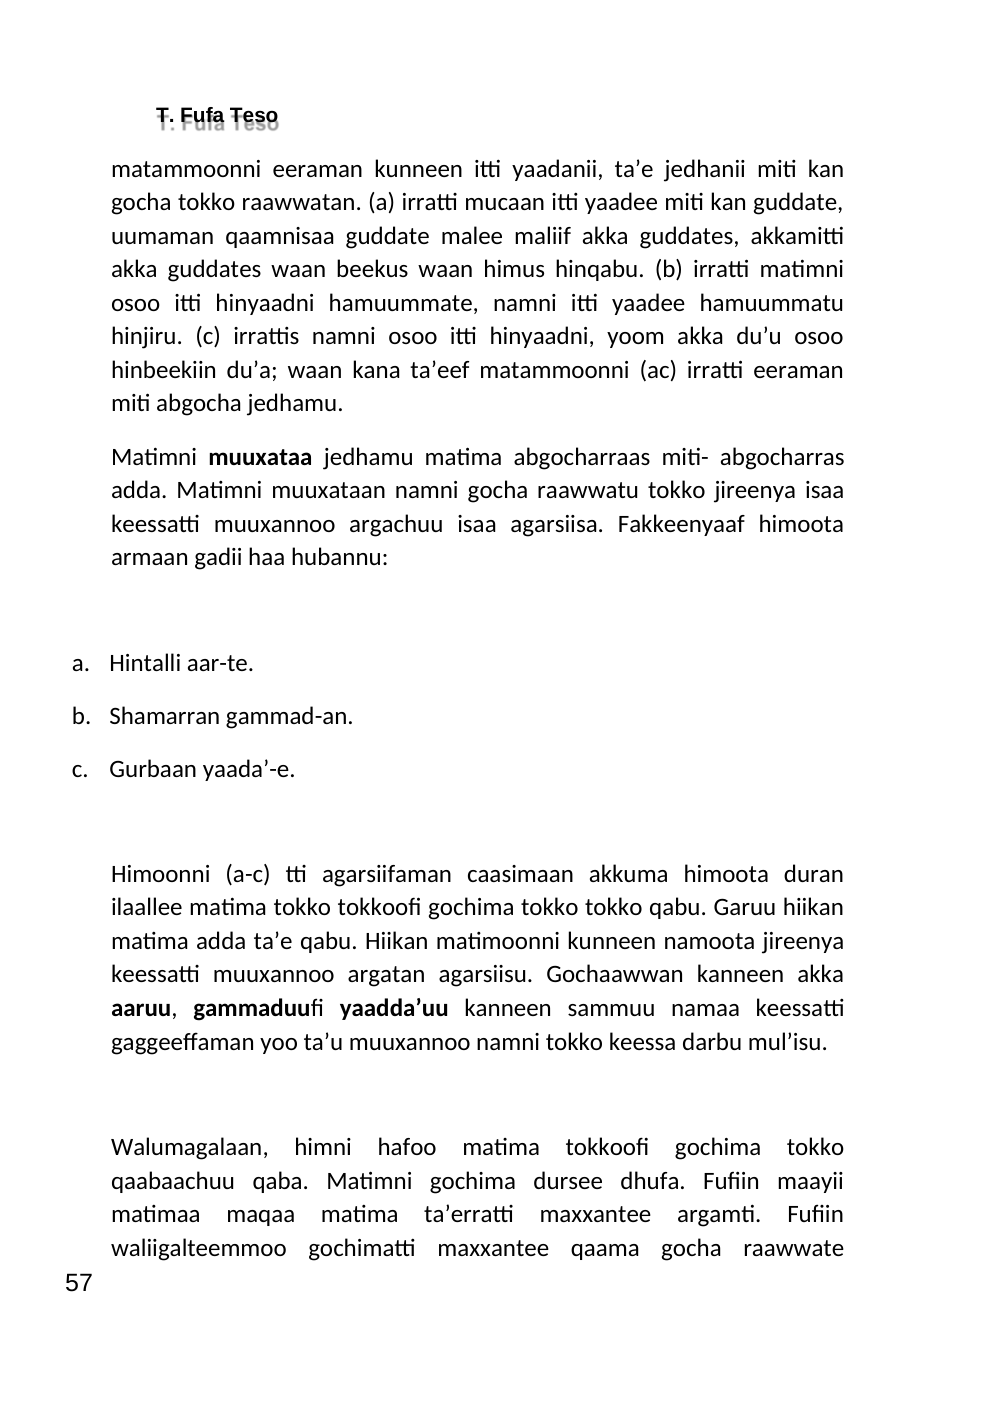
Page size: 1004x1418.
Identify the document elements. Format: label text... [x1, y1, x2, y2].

text Walumagalaan, himni hafoo matima tokkoofi gochima tokko qaabaachuu qaba. Matimni gochima dursee dhufa. Fufiin maayii matimaa maqaa matima ta’erratti maxxantee argamti. Fufiin waliigalteemmoo gochimatti maxxantee qaama gocha raawwate [111, 1131, 845, 1262]
list Shamarran gammad-an. [72, 700, 845, 730]
text Himoonni (a-c) tti agarsiifaman caasimaan akkuma himoota duran ilaallee matima tokko tokkoofi gochima tokko tokko qabu. Garuu hiikan matima adda ta’e qabu. Hiikan matimoonni kunneen namoota jireenya keessatti muuxannoo argatan agarsiisu. Gochaawwan kanneen akka aaruu, gammaduufi yaadda’uu kanneen sammuu namaa keessatti gaggeeffaman yoo ta’u muuxannoo namni tokko keessa darbu mul’isu. [111, 858, 845, 1056]
text matammoonni eeraman kunneen itti yaadanii, ta’e jedhanii miti kan gocha tokko raawwatan. (a) irratti mucaan itti yaadee miti kan guddate, uumaman qaamnisaa guddate malee maliif akka guddates, akkamitti akka guddates waan beekus waan himus hinqabu. (b) irratti matimni osoo itti hinyaadni hamuummate, namni itti yaadee hamuummatu hinjiru. (c) irrattis namni osoo itti hinyaadni, yoom akka du’u osoo hinbeekiin du’a; waan kana ta’eef matammoonni (ac) irratti eeraman miti abgocha jedhamu. [111, 153, 845, 418]
list Hintalli aar-te. [72, 647, 845, 677]
picture [142, 102, 311, 149]
text Matimni muuxataa jedhamu matima abgocharraas miti- abgocharras adda. Matimni muuxataan namni gocha raawwatu tokko jireenya isaa keessatti muuxannoo argachuu isaa agarsiisa. Fakkeenyaaf himoota armaan gadii haa hubannu: [111, 441, 845, 572]
list Gurbaan yaada’-e. [72, 753, 845, 783]
